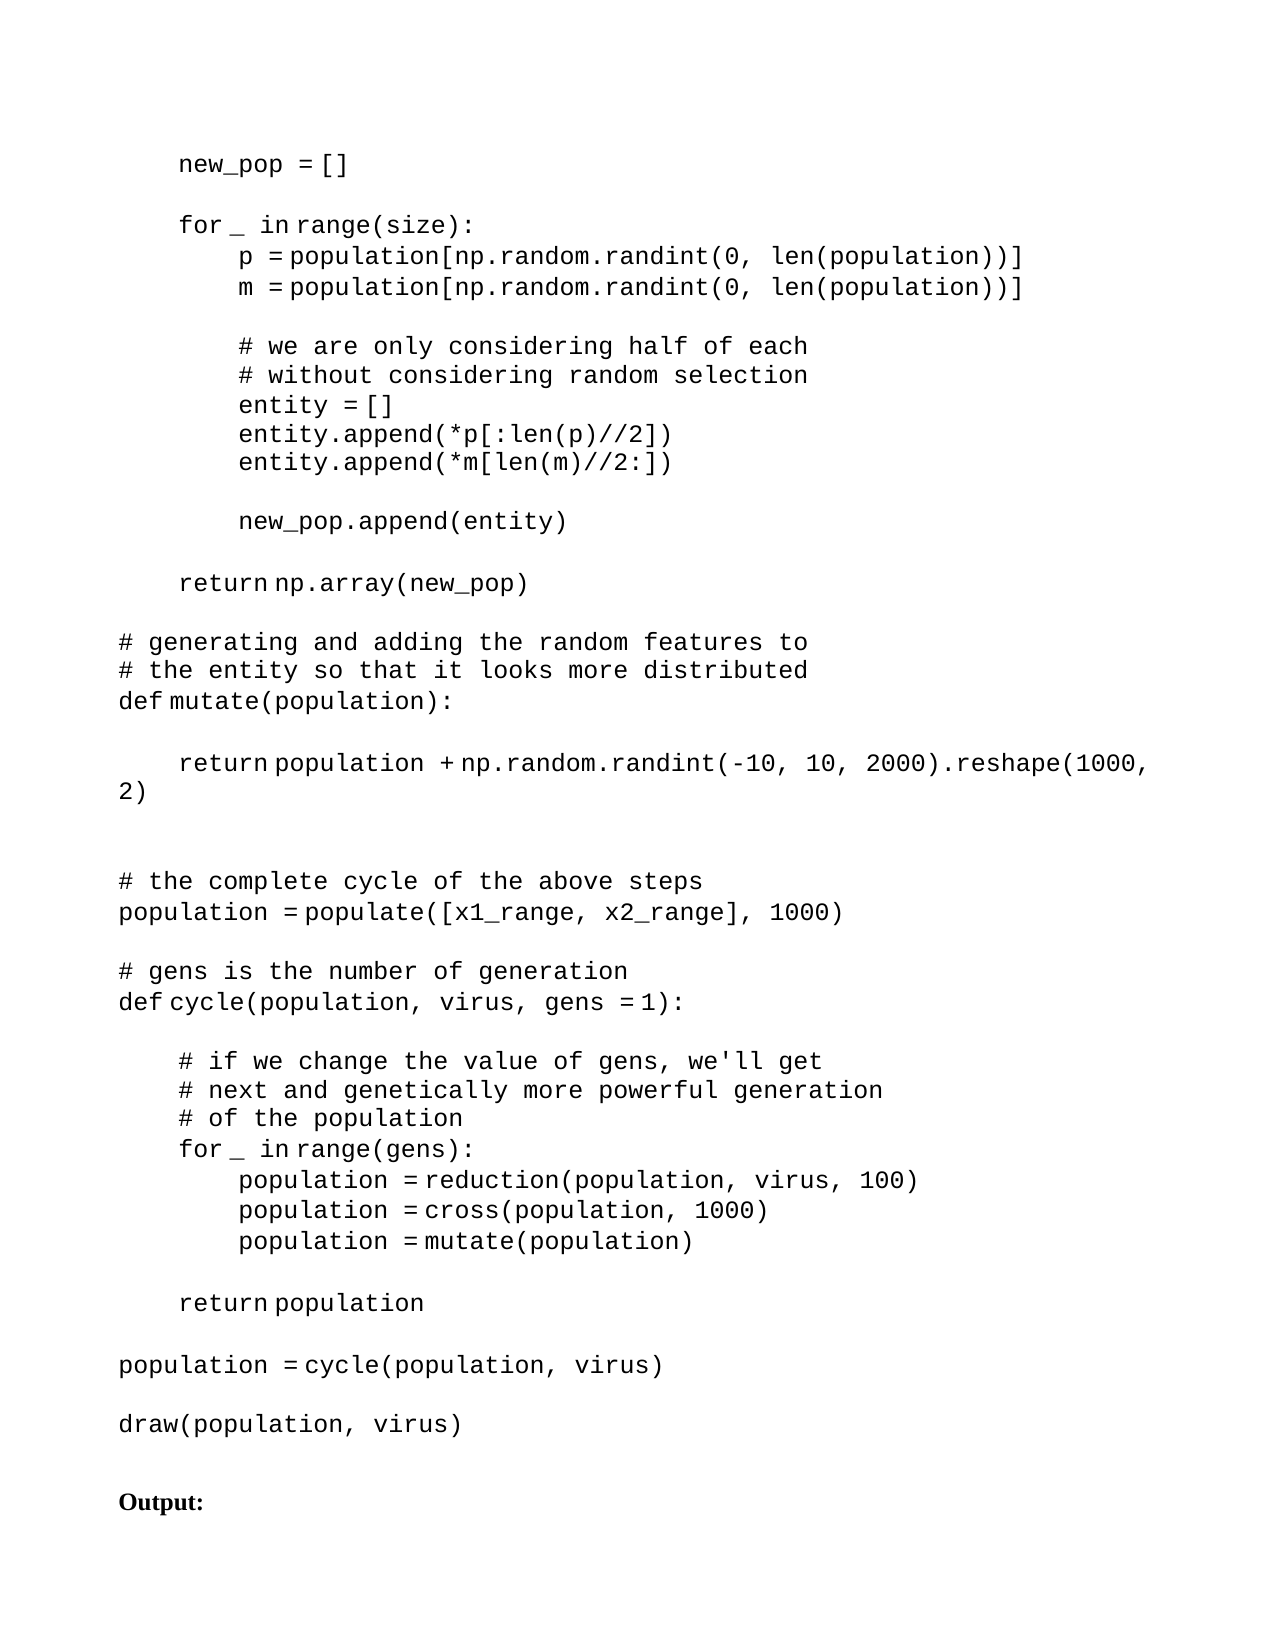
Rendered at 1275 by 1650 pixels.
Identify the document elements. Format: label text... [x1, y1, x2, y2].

text Output: [118, 1487, 1157, 1516]
table_header new_pop = [] for _ in range(size): p = population[np.random.randint(0, len(population))] m = population[np.random.randint(0, len(population))] # we are only considering half of each # without considering random selection entity = [] entity.append(*p[:len(p)//2]) entity.append(*m[len(m)//2:]) new_pop.append(entity) return np.array(new_pop) # generating and adding the random features to # the entity so that it looks more distributed def mutate(population): return population + np.random.randint(-10, 10, 2000).reshape(1000, 2) # the complete cycle of the above steps population = populate([x1_range, x2_range], 1000) # gens is the number of generation def cycle(population, virus, gens = 1): # if we change the value of gens, we'll get # next and genetically more powerful generation # of the population for _ in range(gens): population = reduction(population, virus, 100) population = cross(population, 1000) population = mutate(population) return population population = cycle(population, virus) draw(population, virus) [118, 118, 1157, 1440]
